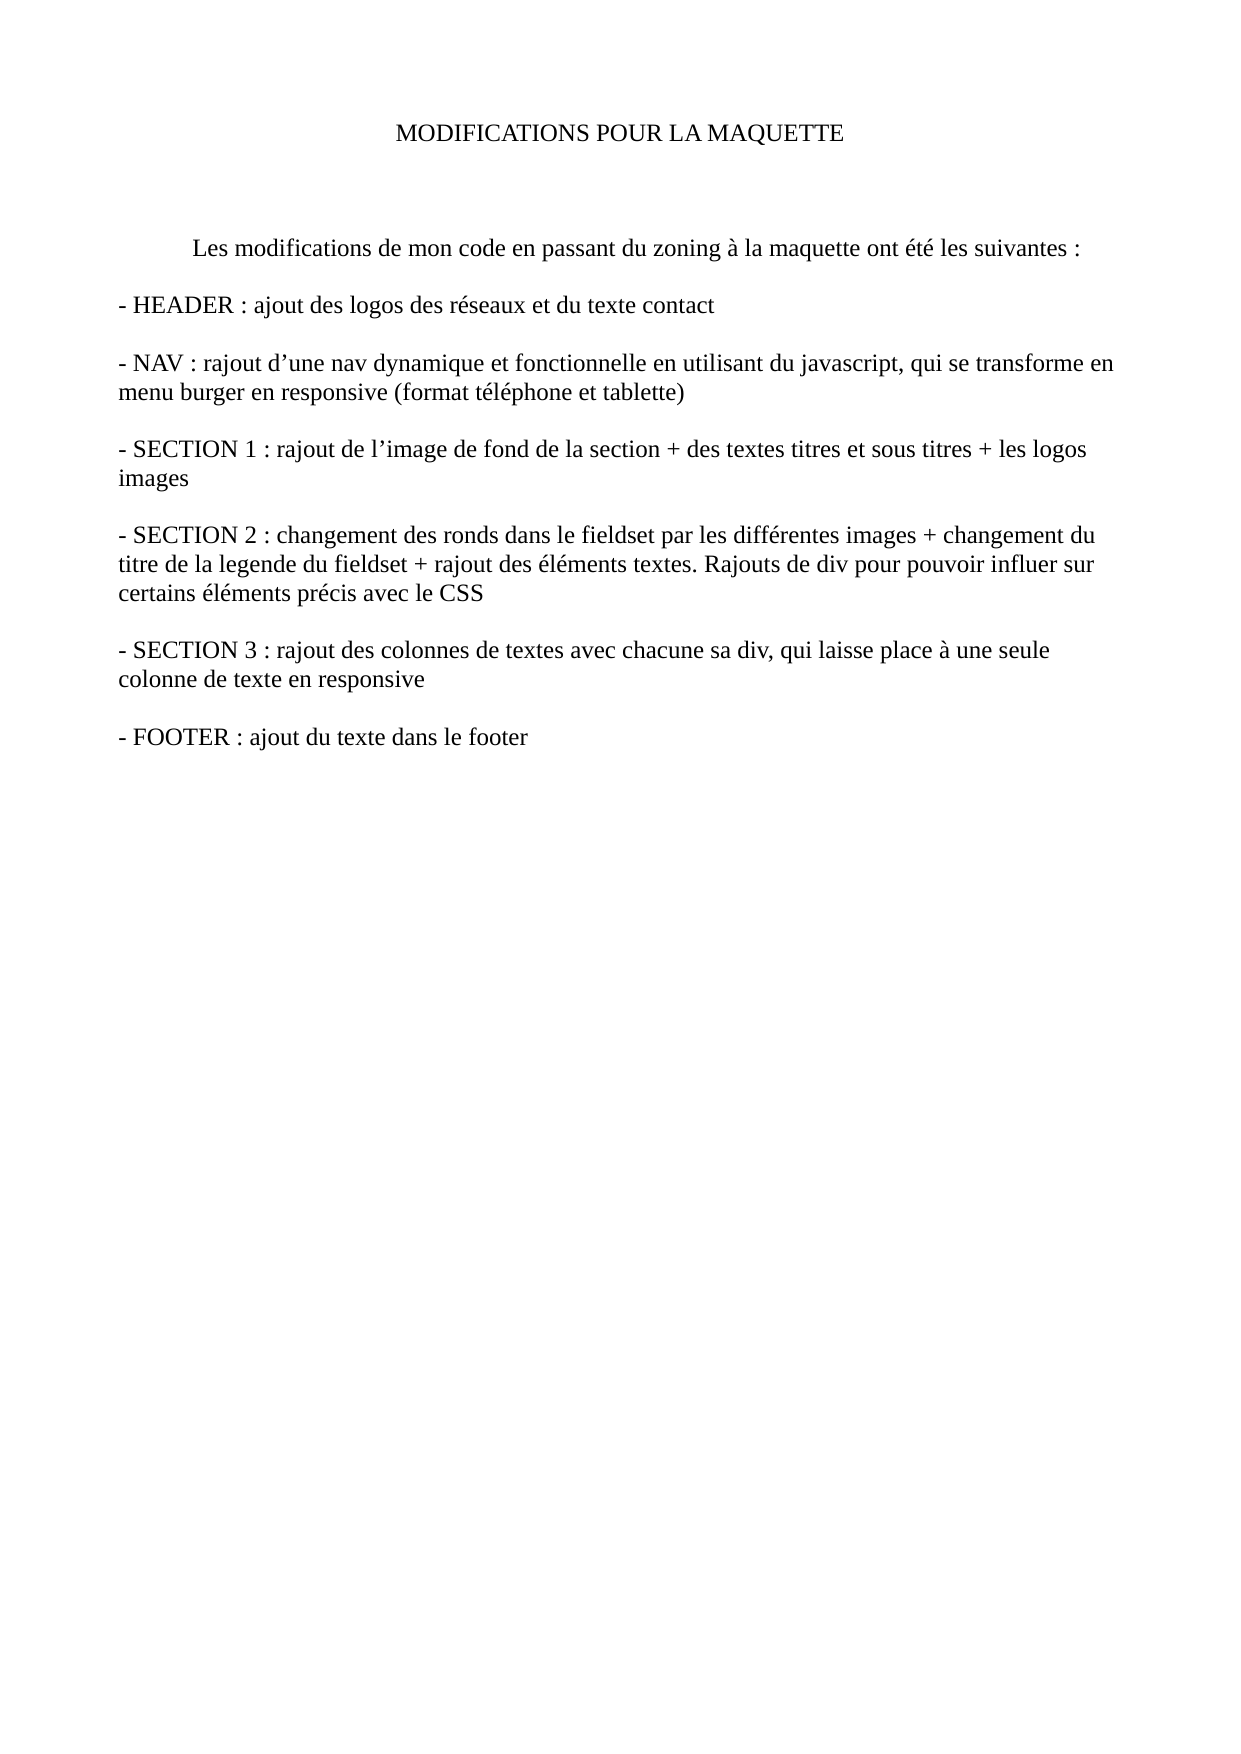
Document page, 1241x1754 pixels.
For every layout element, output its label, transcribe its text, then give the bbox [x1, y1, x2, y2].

text - NAV : rajout d’une nav dynamique et fonctionnelle en utilisant du javascript, qui se transforme en menu burger en responsive (format téléphone et tablette) [118, 348, 1122, 406]
text MODIFICATIONS POUR LA MAQUETTE [118, 118, 1122, 147]
text Les modifications de mon code en passant du zoning à la maquette ont été les suivantes : [118, 233, 1122, 262]
text - SECTION 1 : rajout de l’image de fond de la section + des textes titres et sous titres + les logos images [118, 434, 1122, 492]
text - FOOTER : ajout du texte dans le footer [118, 722, 1122, 751]
text - SECTION 2 : changement des ronds dans le fieldset par les différentes images + changement du titre de la legende du fieldset + rajout des éléments textes. Rajouts de div pour pouvoir influer sur certains éléments précis avec le CSS [118, 521, 1122, 607]
text - HEADER : ajout des logos des réseaux et du texte contact [118, 291, 1122, 319]
text - SECTION 3 : rajout des colonnes de textes avec chacune sa div, qui laisse place à une seule colonne de texte en responsive [118, 636, 1122, 693]
